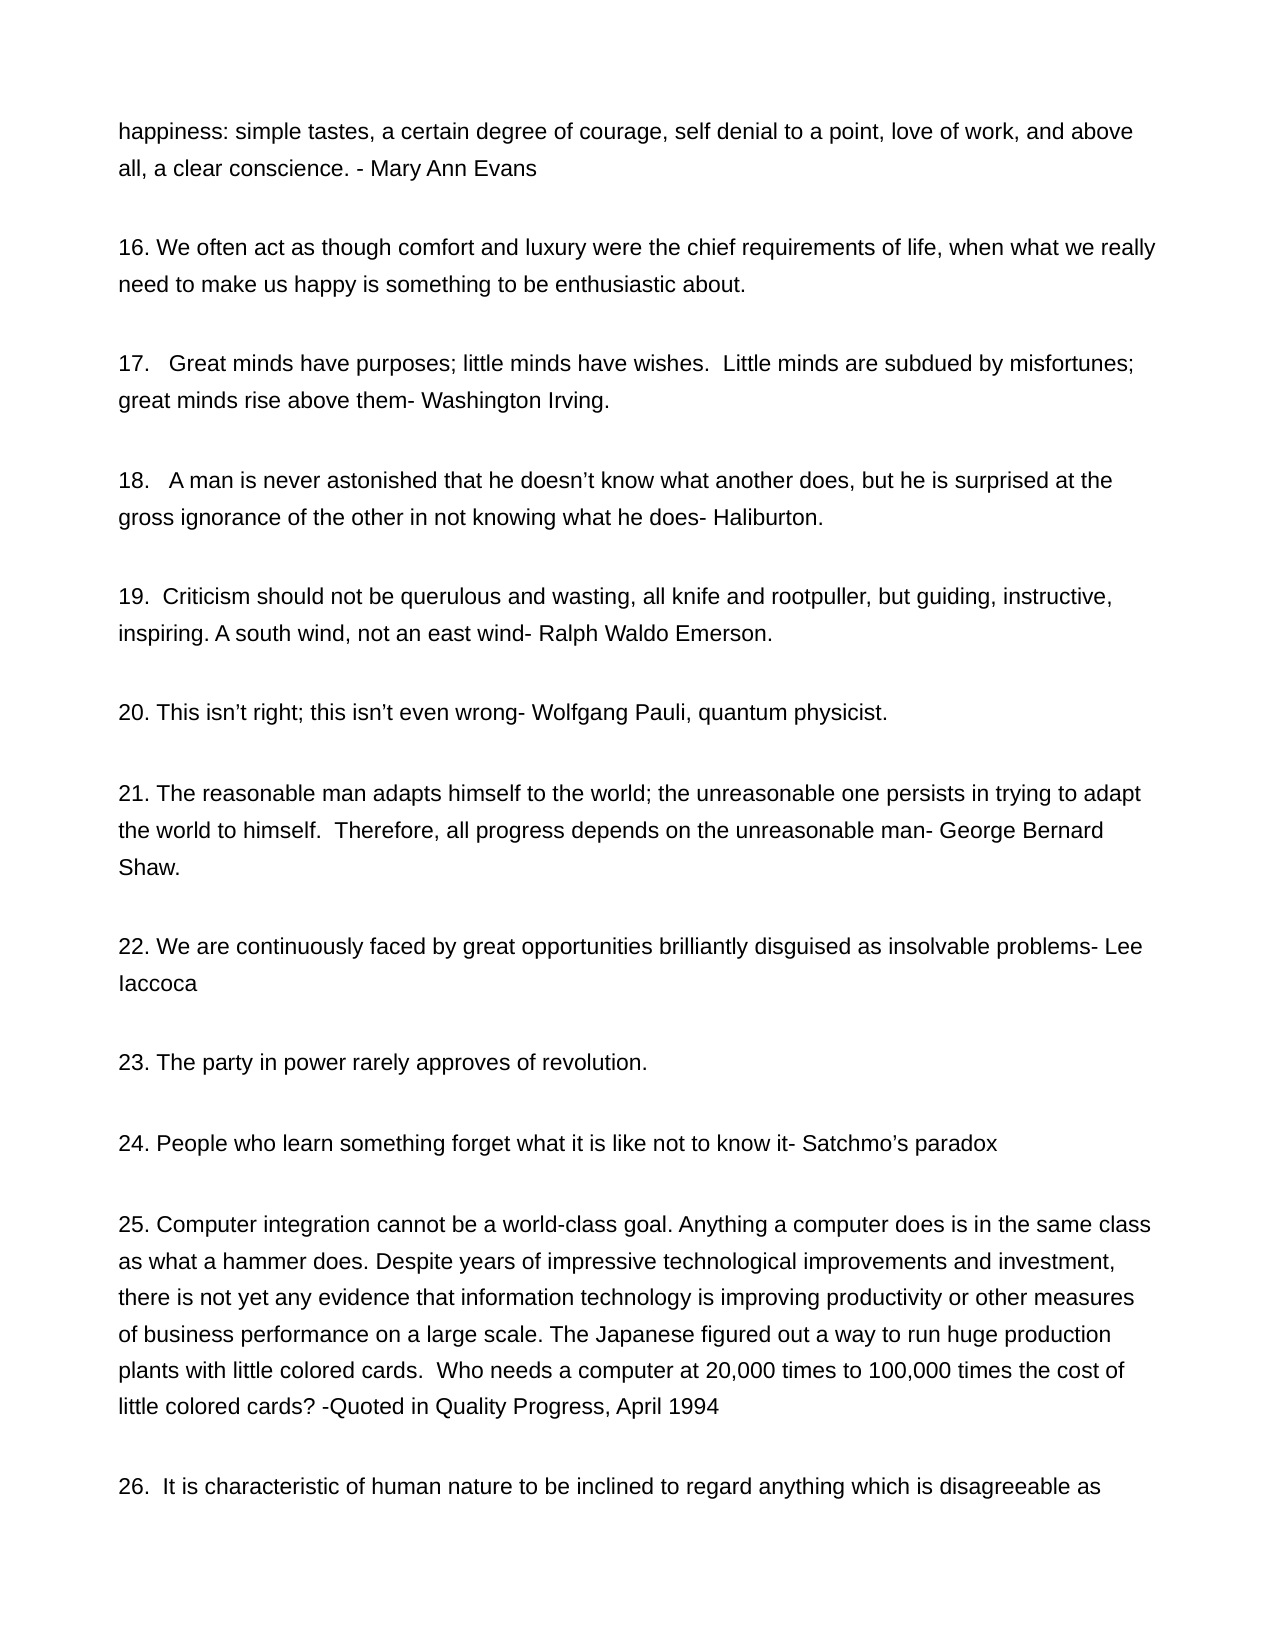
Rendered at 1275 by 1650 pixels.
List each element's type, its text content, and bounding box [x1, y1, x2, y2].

text 16. We often act as though comfort and luxury were the chief requirements of life, when what we really need to make us happy is something to be enthusiastic about. [118, 232, 1157, 297]
text 26. It is characteristic of human nature to be inclined to regard anything which is disagreeable as [118, 1471, 1157, 1499]
text 18. A man is never astonished that he doesn’t know what another does, but he is surprised at the gross ignorance of the other in not knowing what he does- Haliburton. [118, 465, 1157, 530]
text 24. People who learn something forget what it is like not to know it- Satchmo’s paradox [118, 1128, 1157, 1157]
text 22. We are continuously faced by great opportunities brilliantly disguised as insolvable problems- Lee Iaccoca [118, 931, 1157, 996]
text 25. Computer integration cannot be a world-class goal. Anything a computer does is in the same class as what a hammer does. Despite years of impressive technological improvements and investment, there is not yet any evidence that information technology is improving productivity or other measures of business performance on a large scale. The Japanese figured out a way to run huge production plants with little colored cards. Who needs a computer at 20,000 times to 100,000 times the cost of little colored cards? -Quoted in Quality Progress, April 1994 [118, 1209, 1157, 1419]
text 21. The reasonable man adapts himself to the world; the unreasonable one persists in trying to adapt the world to himself. Therefore, all progress depends on the unreasonable man- George Bernard Shaw. [118, 778, 1157, 880]
text 19. Criticism should not be querulous and wasting, all knife and rootpuller, but guiding, instructive, inspiring. A south wind, not an east wind- Ralph Waldo Emerson. [118, 581, 1157, 646]
text 20. This isn’t right; this isn’t even wrong- Wolfgang Pauli, quantum physicist. [118, 697, 1157, 726]
text happiness: simple tastes, a certain degree of courage, self denial to a point, love of work, and above all, a clear conscience. - Mary Ann Evans [118, 118, 1157, 181]
text 23. The party in power rarely approves of revolution. [118, 1047, 1157, 1076]
text 17. Great minds have purposes; little minds have wishes. Little minds are subdued by misfortunes; great minds rise above them- Washington Irving. [118, 348, 1157, 413]
